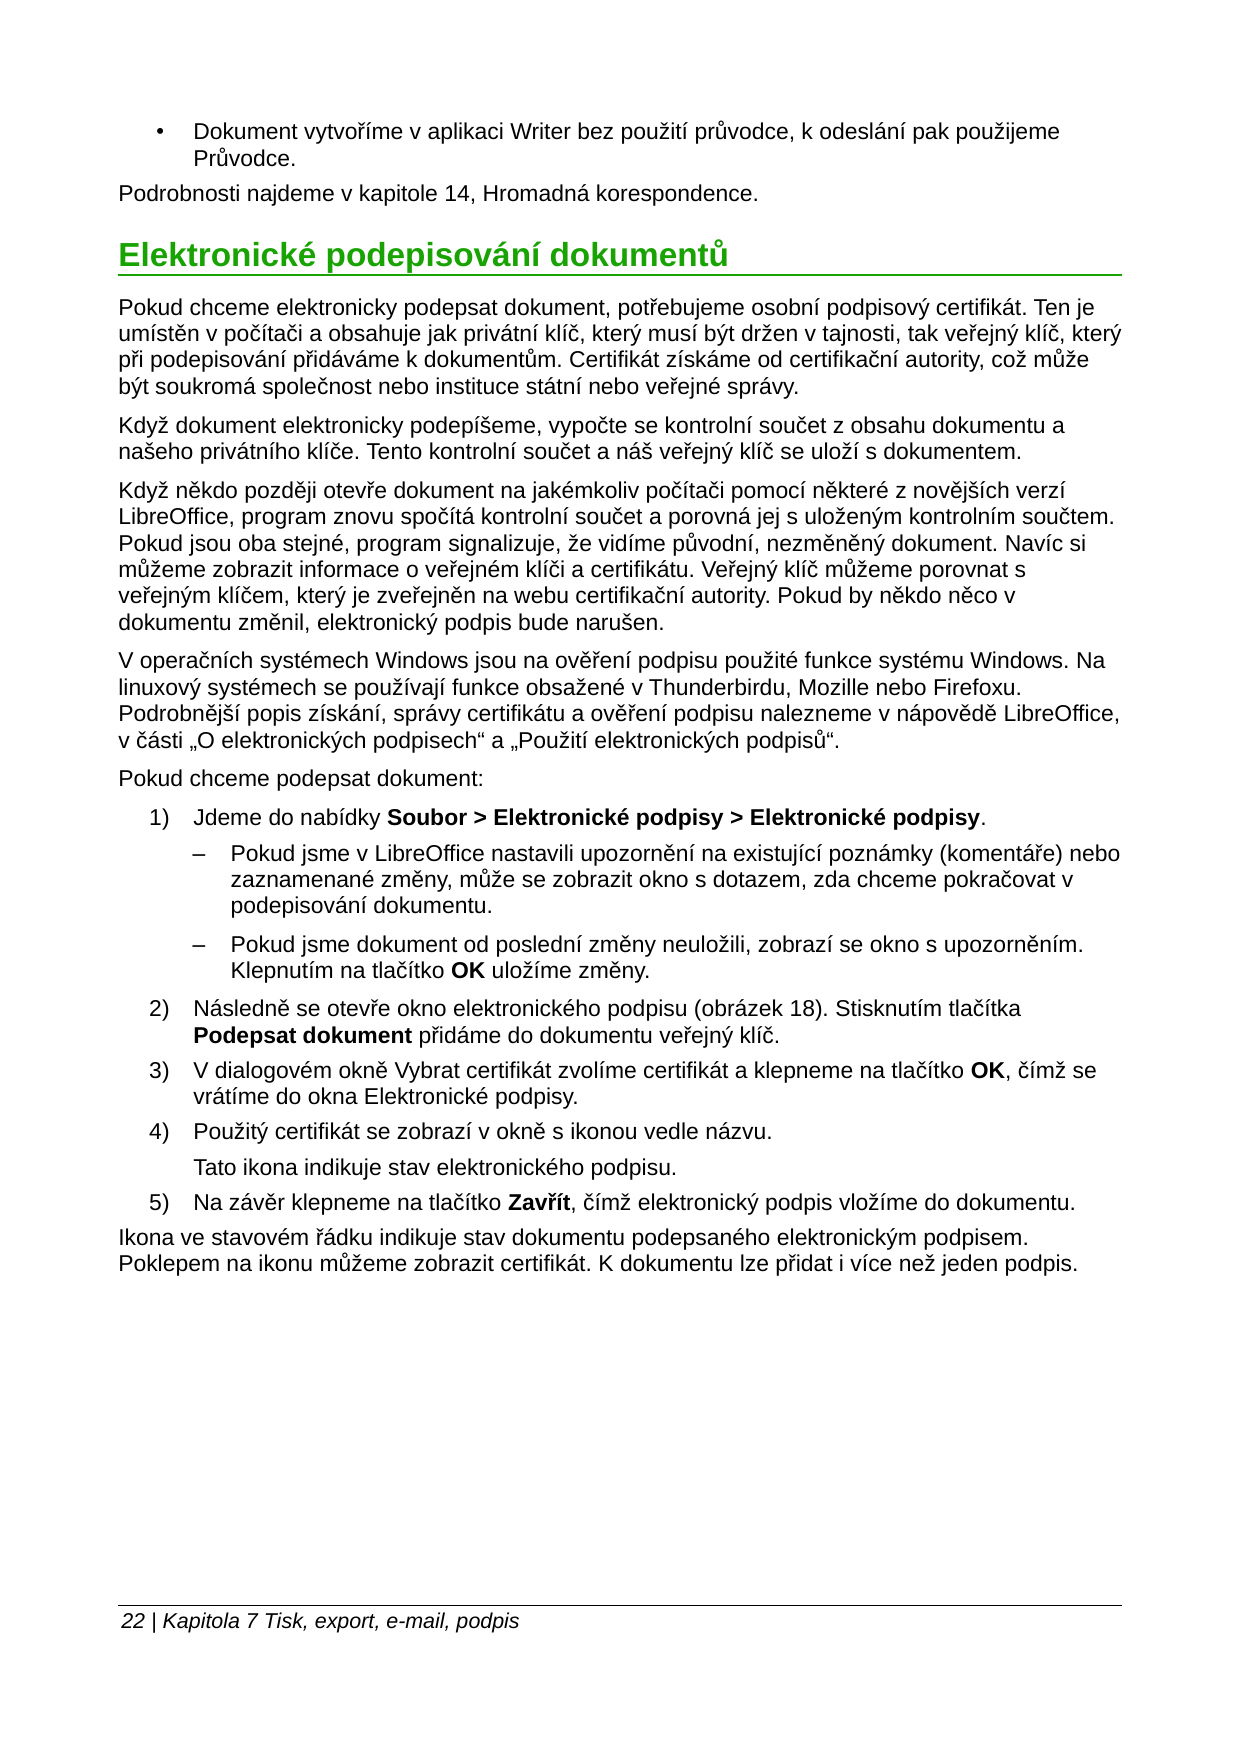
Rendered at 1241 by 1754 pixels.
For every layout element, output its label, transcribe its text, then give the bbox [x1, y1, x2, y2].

subtitle Elektronické podepisování dokumentů [118, 236, 1122, 274]
list Pokud jsme dokument od poslední změny neuložili, zobrazí se okno s upozorněním. Klepnutím na tlačítko OK uložíme změny. [192, 931, 1122, 983]
list Tato ikona indikuje stav elektronického podpisu. [193, 1153, 1122, 1180]
list Následně se otevře okno elektronického podpisu (obrázek 18). Stisknutím tlačítka Podepsat dokument přidáme do dokumentu veřejný klíč. [169, 995, 1122, 1048]
list Pokud jsme v LibreOffice nastavili upozornění na existující poznámky (komentáře) nebo zaznamenané změny, může se zobrazit okno s dotazem, zda chceme pokračovat v podepisování dokumentu. [192, 839, 1122, 918]
list Pokud chceme podepsat dokument: [118, 765, 1122, 792]
list V dialogovém okně Vybrat certifikát zvolíme certifikát a klepneme na tlačítko OK, čímž se vrátíme do okna Elektronické podpisy. [169, 1057, 1122, 1109]
text Podrobnosti najdeme v kapitole 14, Hromadná korespondence. [118, 180, 1122, 206]
list Na závěr klepneme na tlačítko Zavřít, čímž elektronický podpis vložíme do dokumentu. [169, 1189, 1122, 1215]
text Pokud chceme elektronicky podepsat dokument, potřebujeme osobní podpisový certifikát. Ten je umístěn v počítači a obsahuje jak privátní klíč, který musí být držen v tajnosti, tak veřejný klíč, který při podepisování přidáváme k dokumentům. Certifikát získáme od certifikační autority, což může být soukromá společnost nebo instituce státní nebo veřejné správy. [118, 294, 1122, 399]
text Když někdo později otevře dokument na jakémkoliv počítači pomocí některé z novějších verzí LibreOffice, program znovu spočítá kontrolní součet a porovná jej s uloženým kontrolním součtem. Pokud jsou oba stejné, program signalizuje, že vidíme původní, nezměněný dokument. Navíc si můžeme zobrazit informace o veřejném klíči a certifikátu. Veřejný klíč můžeme porovnat s veřejným klíčem, který je zveřejněn na webu certifikační autority. Pokud by někdo něco v dokumentu změnil, elektronický podpis bude narušen. [118, 477, 1122, 635]
list Jdeme do nabídky Soubor > Elektronické podpisy > Elektronické podpisy. [169, 804, 1122, 831]
text Když dokument elektronicky podepíšeme, vypočte se kontrolní součet z obsahu dokumentu a našeho privátního klíče. Tento kontrolní součet a náš veřejný klíč se uloží s dokumentem. [118, 412, 1122, 464]
list Dokument vytvoříme v aplikaci Writer bez použití průvodce, k odeslání pak použijeme Průvodce. [156, 118, 1122, 171]
list Použitý certifikát se zobrazí v okně s ikonou vedle názvu. [169, 1118, 1122, 1145]
text V operačních systémech Windows jsou na ověření podpisu použité funkce systému Windows. Na linuxový systémech se používají funkce obsažené v Thunderbirdu, Mozille nebo Firefoxu. Podrobnější popis získání, správy certifikátu a ověření podpisu nalezneme v nápovědě LibreOffice, v části „O elektronických podpisech“ a „Použití elektronických podpisů“. [118, 647, 1122, 753]
text Ikona ve stavovém řádku indikuje stav dokumentu podepsaného elektronickým podpisem. Poklepem na ikonu můžeme zobrazit certifikát. K dokumentu lze přidat i více než jeden podpis. [118, 1224, 1122, 1277]
